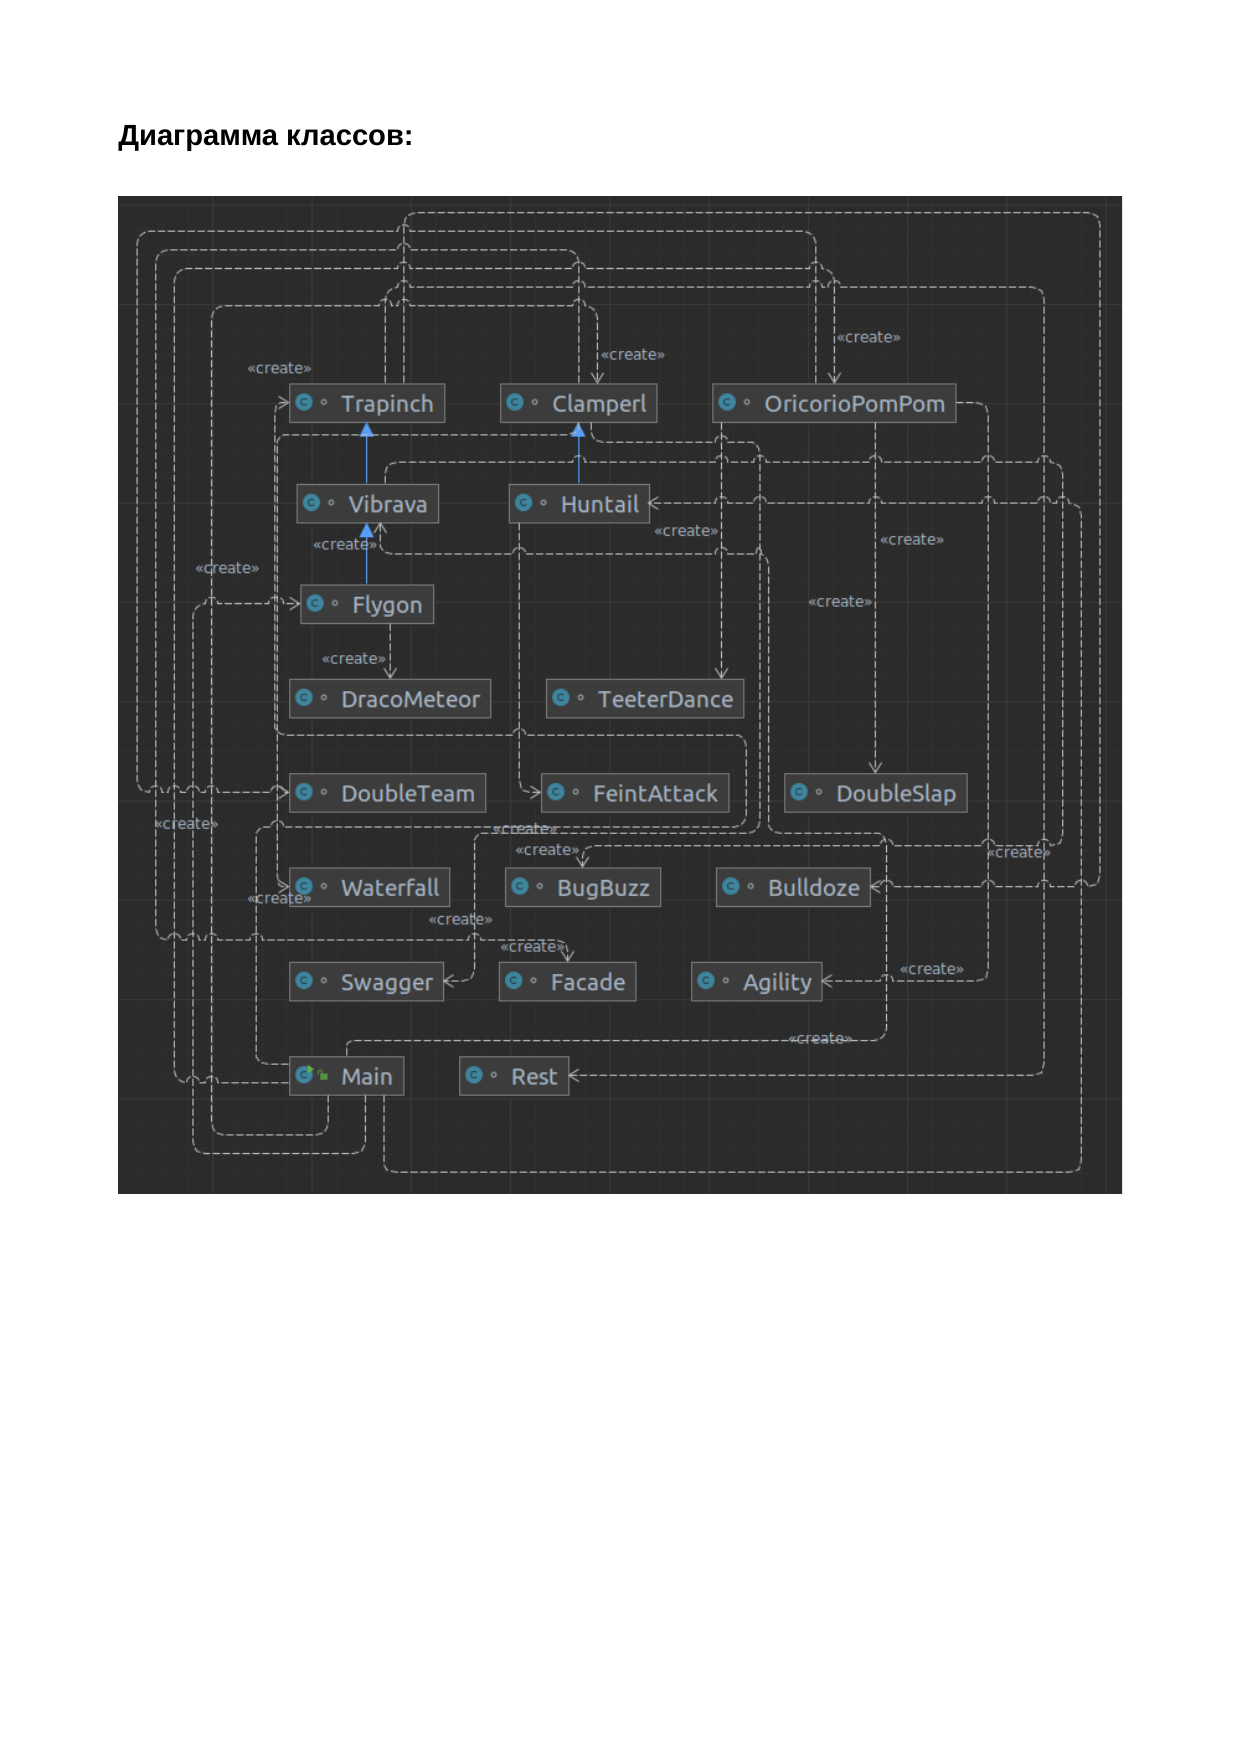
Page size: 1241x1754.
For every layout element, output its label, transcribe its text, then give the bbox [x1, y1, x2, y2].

picture [118, 196, 1123, 1194]
subtitle Диаграмма классов: [118, 118, 1122, 152]
